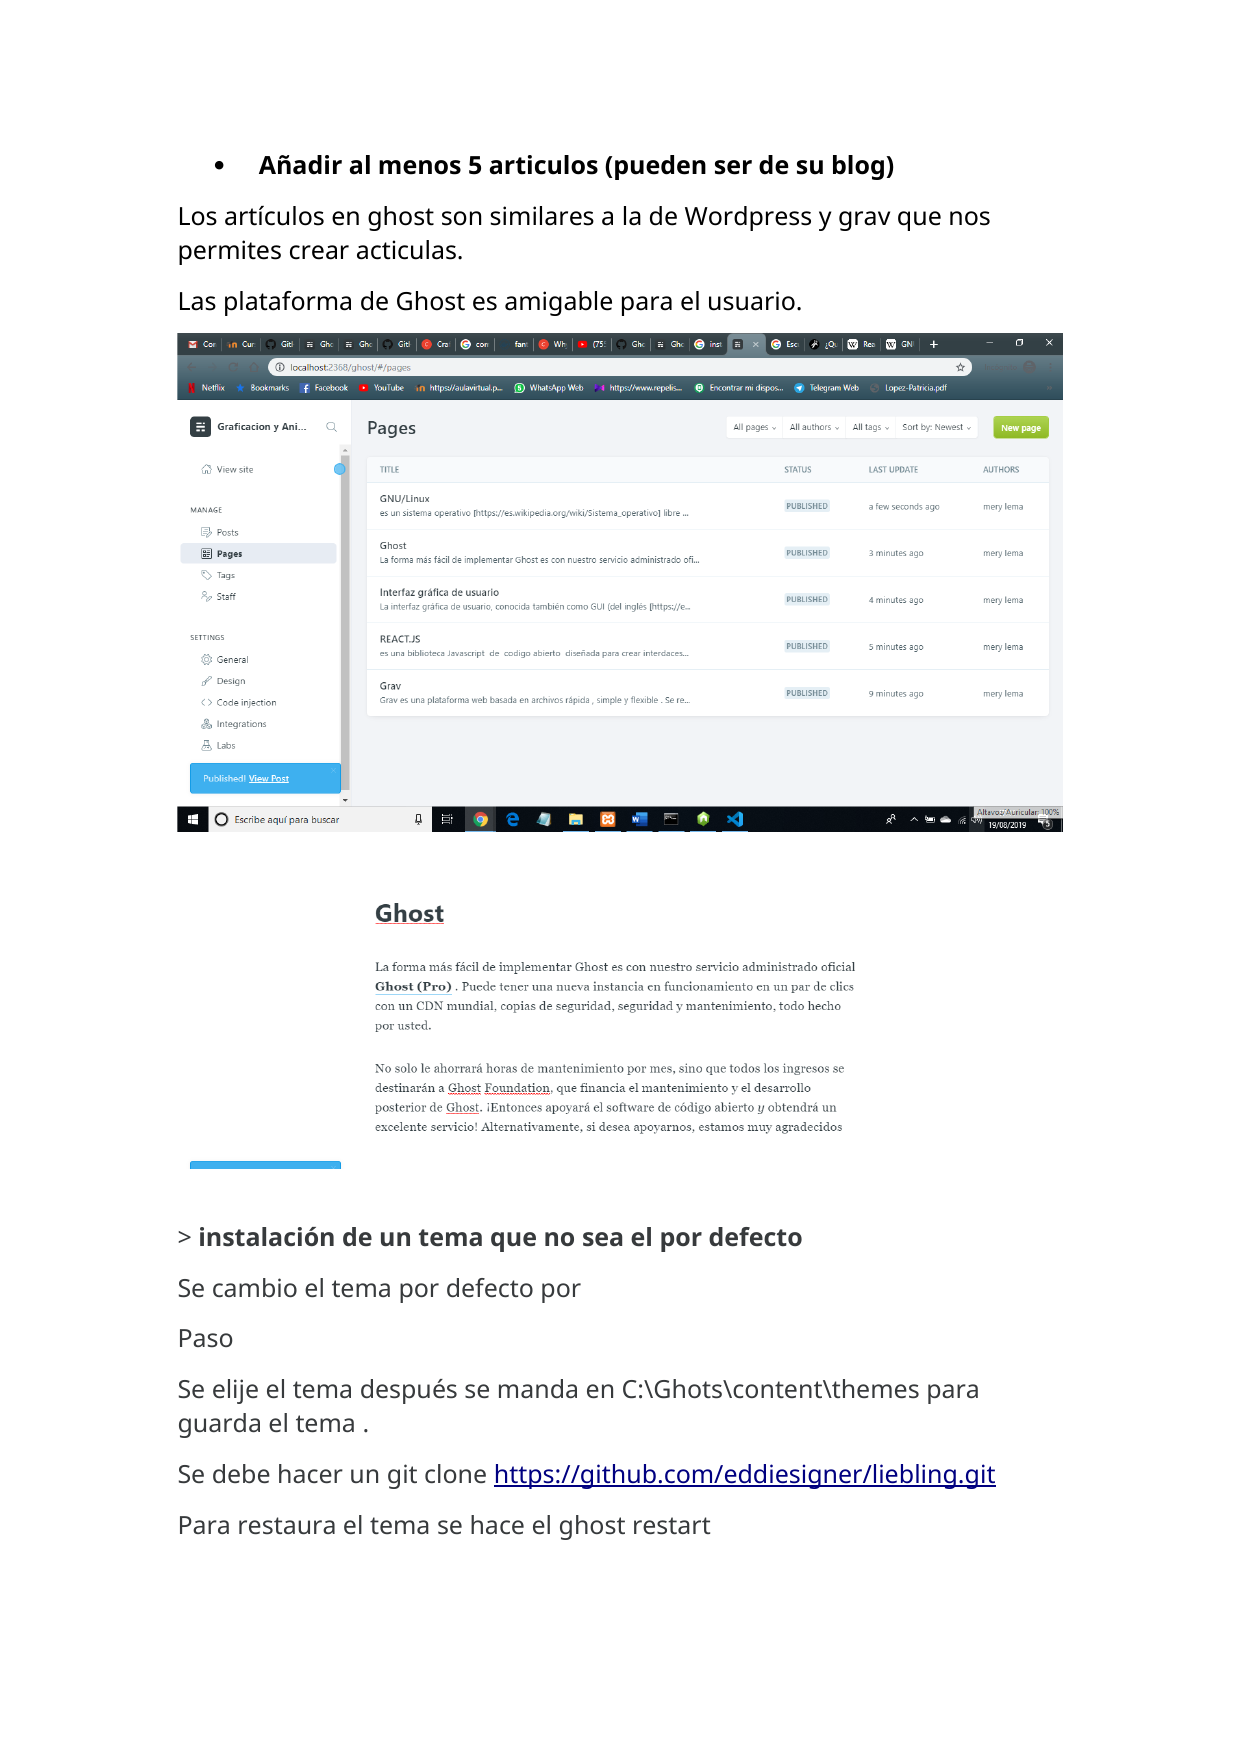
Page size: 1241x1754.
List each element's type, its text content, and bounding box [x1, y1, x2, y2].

text Se debe hacer un git clone https://github.com/eddiesigner/liebling.git [177, 1457, 1063, 1491]
text Paso [177, 1321, 1063, 1355]
text Las plataforma de Ghost es amigable para el usuario. [177, 283, 1063, 317]
list Añadir al menos 5 articulos (pueden ser de su blog) [215, 148, 1063, 182]
text Se elije el tema después se manda en C:\Ghots\content\themes para guarda el tema . [177, 1372, 1063, 1440]
text > instalación de un tema que no sea el por defecto [177, 1186, 1063, 1254]
text Los artículos en ghost son similares a la de Wordpress y grav que nos permites crear acticulas. [177, 198, 1063, 266]
text Para restaura el tema se hace el ghost restart [177, 1507, 1063, 1541]
text Se cambio el tema por defecto por [177, 1270, 1063, 1304]
